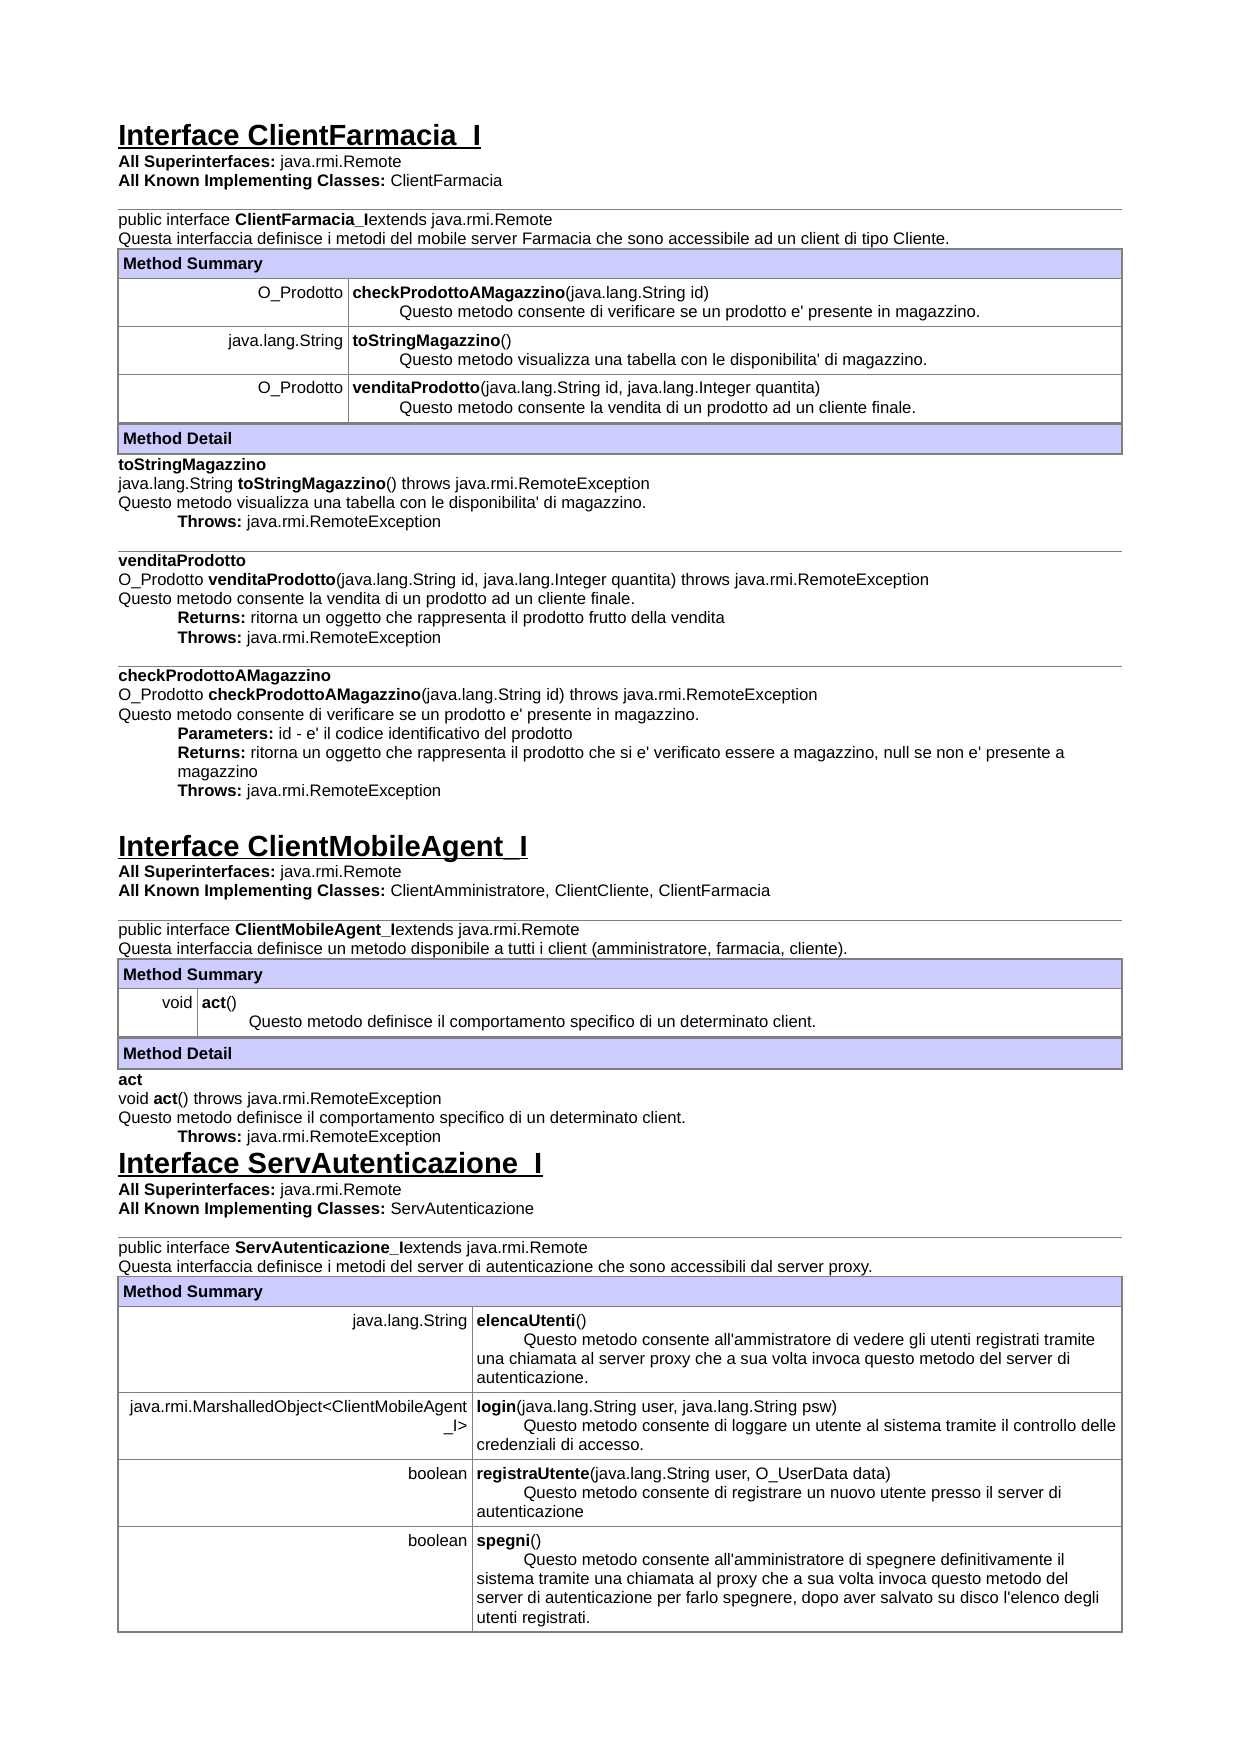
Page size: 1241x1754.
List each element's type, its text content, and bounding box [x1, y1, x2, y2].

subtitle Returns: ritorna un oggetto che rappresenta il prodotto che si e' verificato essere a magazzino, null se non e' presente a magazzino [177, 743, 1122, 781]
text O_Prodotto checkProdottoAMagazzino(java.lang.String id) throws java.rmi.RemoteException [118, 685, 1122, 704]
subtitle venditaProdotto [118, 552, 1122, 570]
table_cell java.rmi.MarshalledObject<ClientMobileAgent_I> [119, 1393, 472, 1459]
table_header Method Summary [119, 1277, 1121, 1306]
table_cell java.lang.String [119, 1307, 472, 1392]
subtitle toStringMagazzino [118, 455, 1122, 474]
text public interface ServAutenticazione_Iextends java.rmi.Remote [118, 1238, 1122, 1257]
list Questo metodo consente la vendita di un prodotto ad un cliente finale. [118, 589, 1122, 608]
table_cell elencaUtenti() Questo metodo consente all'ammistratore di vedere gli utenti registrati tramite una chiamata al server proxy che a sua volta invoca questo metodo del server di autenticazione. [473, 1307, 1121, 1392]
table_cell void [119, 989, 197, 1036]
subtitle Parameters: id - e' il codice identificativo del prodotto [177, 723, 1122, 743]
table_cell O_Prodotto [119, 375, 348, 421]
text Questa interfaccia definisce un metodo disponibile a tutti i client (amministratore, farmacia, cliente). [118, 939, 1122, 958]
text Questa interfaccia definisce i metodi del server di autenticazione che sono accessibili dal server proxy. [118, 1257, 1122, 1276]
text java.lang.String toStringMagazzino() throws java.rmi.RemoteException [118, 474, 1122, 493]
text Interface ServAutenticazione_I [118, 1146, 1122, 1179]
subtitle Returns: ritorna un oggetto che rappresenta il prodotto frutto della vendita [177, 608, 1122, 627]
table_header Method Detail [119, 1039, 1121, 1068]
table_cell venditaProdotto(java.lang.String id, java.lang.Integer quantita) Questo metodo consente la vendita di un prodotto ad un cliente finale. [349, 375, 1121, 421]
table_cell boolean [119, 1460, 472, 1526]
subtitle All Superinterfaces: java.rmi.Remote [118, 862, 1122, 881]
table_cell O_Prodotto [119, 279, 348, 326]
text public interface ClientFarmacia_Iextends java.rmi.Remote [118, 210, 1122, 229]
table_cell checkProdottoAMagazzino(java.lang.String id) Questo metodo consente di verificare se un prodotto e' presente in magazzino. [349, 279, 1121, 326]
subtitle Throws: java.rmi.RemoteException [177, 781, 1122, 800]
table_cell spegni() Questo metodo consente all'amministratore di spegnere definitivamente il sistema tramite una chiamata al proxy che a sua volta invoca questo metodo del server di autenticazione per farlo spegnere, dopo aver salvato su disco l'elenco degli utenti registrati. [473, 1527, 1121, 1631]
list Questo metodo consente di verificare se un prodotto e' presente in magazzino. [118, 704, 1122, 723]
table_header Method Summary [119, 250, 1121, 278]
text Questa interfaccia definisce i metodi del mobile server Farmacia che sono accessibile ad un client di tipo Cliente. [118, 229, 1122, 248]
subtitle All Known Implementing Classes: ClientFarmacia [118, 171, 1122, 190]
table_cell toStringMagazzino() Questo metodo visualizza una tabella con le disponibilita' di magazzino. [349, 327, 1121, 373]
list Questo metodo definisce il comportamento specifico di un determinato client. [118, 1108, 1122, 1127]
subtitle All Superinterfaces: java.rmi.Remote [118, 1179, 1122, 1199]
table_header Method Detail [119, 425, 1121, 453]
subtitle act [118, 1070, 1122, 1088]
subtitle Interface ClientMobileAgent_I [118, 828, 1122, 862]
subtitle checkProdottoAMagazzino [118, 667, 1122, 685]
text public interface ClientMobileAgent_Iextends java.rmi.Remote [118, 921, 1122, 939]
subtitle Interface ClientFarmacia_I [118, 118, 1122, 152]
subtitle Throws: java.rmi.RemoteException [177, 627, 1122, 647]
subtitle Throws: java.rmi.RemoteException [177, 512, 1122, 531]
list Questo metodo visualizza una tabella con le disponibilita' di magazzino. [118, 493, 1122, 512]
subtitle All Known Implementing Classes: ServAutenticazione [118, 1199, 1122, 1218]
table_cell act() Questo metodo definisce il comportamento specifico di un determinato client. [198, 989, 1121, 1036]
table_cell login(java.lang.String user, java.lang.String psw) Questo metodo consente di loggare un utente al sistema tramite il controllo delle credenziali di accesso. [473, 1393, 1121, 1459]
subtitle All Known Implementing Classes: ClientAmministratore, ClientCliente, ClientFarmacia [118, 881, 1122, 900]
table_cell boolean [119, 1527, 472, 1631]
table_header Method Summary [119, 960, 1121, 988]
text void act() throws java.rmi.RemoteException [118, 1088, 1122, 1108]
subtitle Throws: java.rmi.RemoteException [177, 1127, 1122, 1146]
table_cell java.lang.String [119, 327, 348, 373]
subtitle All Superinterfaces: java.rmi.Remote [118, 152, 1122, 171]
table_cell registraUtente(java.lang.String user, O_UserData data) Questo metodo consente di registrare un nuovo utente presso il server di autenticazione [473, 1460, 1121, 1526]
text O_Prodotto venditaProdotto(java.lang.String id, java.lang.Integer quantita) throws java.rmi.RemoteException [118, 570, 1122, 589]
